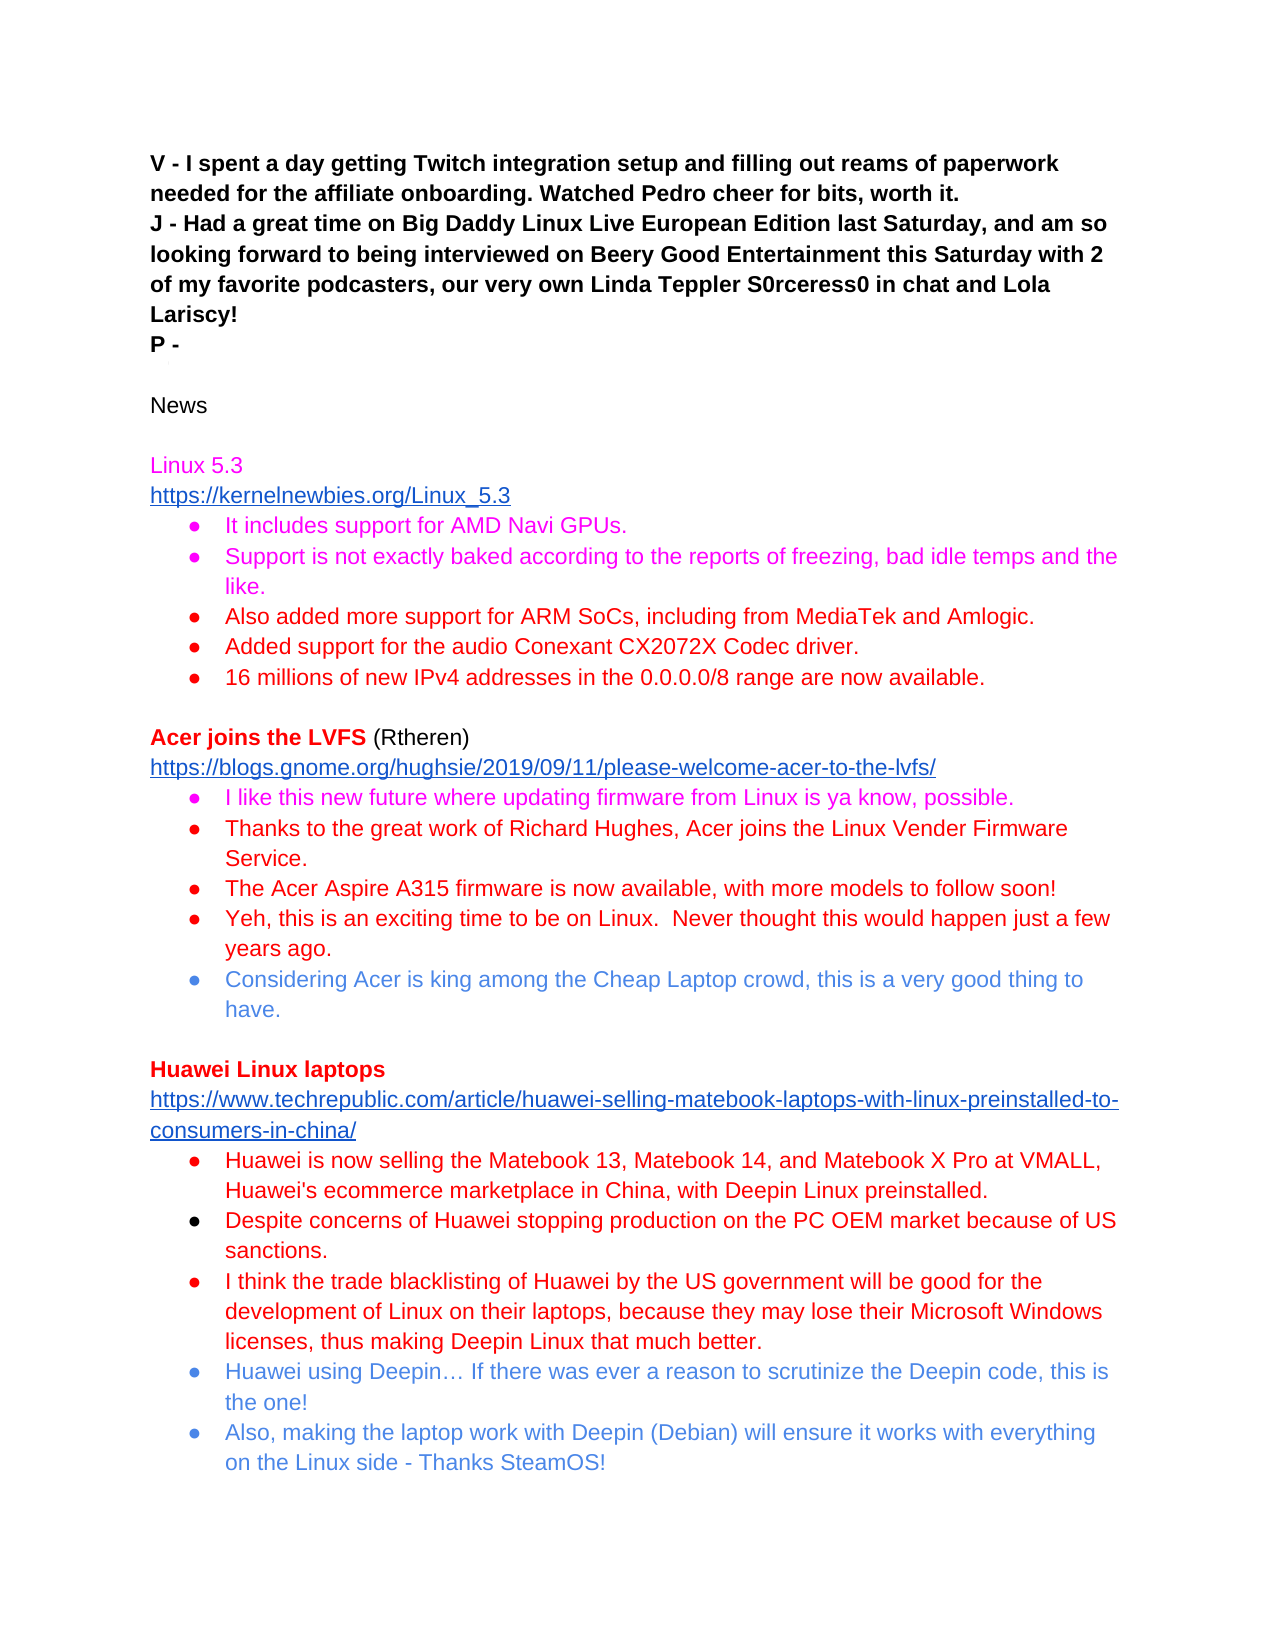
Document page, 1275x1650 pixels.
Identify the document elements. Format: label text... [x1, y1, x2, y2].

list Considering Acer is king among the Cheap Laptop crowd, this is a very good thing to have. [187, 966, 1125, 1022]
list Also, making the laptop work with Deepin (Debian) will ensure it works with everything on the Linux side - Thanks SteamOS! [187, 1419, 1125, 1475]
list Huawei is now selling the Matebook 13, Matebook 14, and Matebook X Pro at VMALL, Huawei's ecommerce marketplace in China, with Deepin Linux preinstalled. [187, 1147, 1125, 1203]
list I think the trade blacklisting of Huawei by the US government will be good for the development of Linux on their laptops, because they may lose their Microsoft Windows licenses, thus making Deepin Linux that much better. [187, 1268, 1125, 1354]
text V - I spent a day getting Twitch integration setup and filling out reams of paperwork needed for the affiliate onboarding. Watched Pedro cheer for bits, worth it. [150, 150, 1125, 207]
text Linux 5.3 [150, 452, 1125, 478]
list The Acer Aspire A315 firmware is now available, with more models to follow soon! [187, 875, 1125, 901]
text https://www.techrepublic.com/article/huawei-selling-matebook-laptops-with-linux-preinstalled-to-consumers-in-china/ [150, 1086, 1125, 1143]
list Yeh, this is an exciting time to be on Linux. Never thought this would happen just a few years ago. [187, 905, 1125, 962]
text News [150, 392, 1125, 418]
text Acer joins the LVFS (Rtheren) [150, 724, 1125, 750]
list It includes support for AMD Navi GPUs. [187, 512, 1125, 539]
list Support is not exactly baked according to the reports of freezing, bad idle temps and the like. [187, 543, 1125, 599]
list Despite concerns of Huawei stopping production on the PC OEM market because of US sanctions. [187, 1207, 1125, 1264]
list Huawei using Deepin… If there was ever a reason to scrutinize the Deepin code, this is the one! [187, 1358, 1125, 1415]
text https://kernelnewbies.org/Linux_5.3 [150, 482, 1125, 509]
text J - Had a great time on Big Daddy Linux Live European Edition last Saturday, and am so looking forward to being interviewed on Beery Good Entertainment this Saturday with 2 of my favorite podcasters, our very own Linda Teppler S0rceress0 in chat and Lola Lariscy! [150, 210, 1125, 327]
list Added support for the audio Conexant CX2072X Codec driver. [187, 633, 1125, 660]
list Thanks to the great work of Richard Hughes, Acer joins the Linux Vender Firmware Service. [187, 814, 1125, 871]
list I like this new future where updating firmware from Linux is ya know, possible. [187, 784, 1125, 811]
list 16 millions of new IPv4 addresses in the 0.0.0.0/8 range are now available. [187, 663, 1125, 690]
text Huawei Linux laptops [150, 1056, 1125, 1083]
list Also added more support for ARM SoCs, including from MediaTek and Amlogic. [187, 603, 1125, 629]
text P - [150, 331, 1125, 358]
text https://blogs.gnome.org/hughsie/2019/09/11/please-welcome-acer-to-the-lvfs/ [150, 754, 1125, 781]
